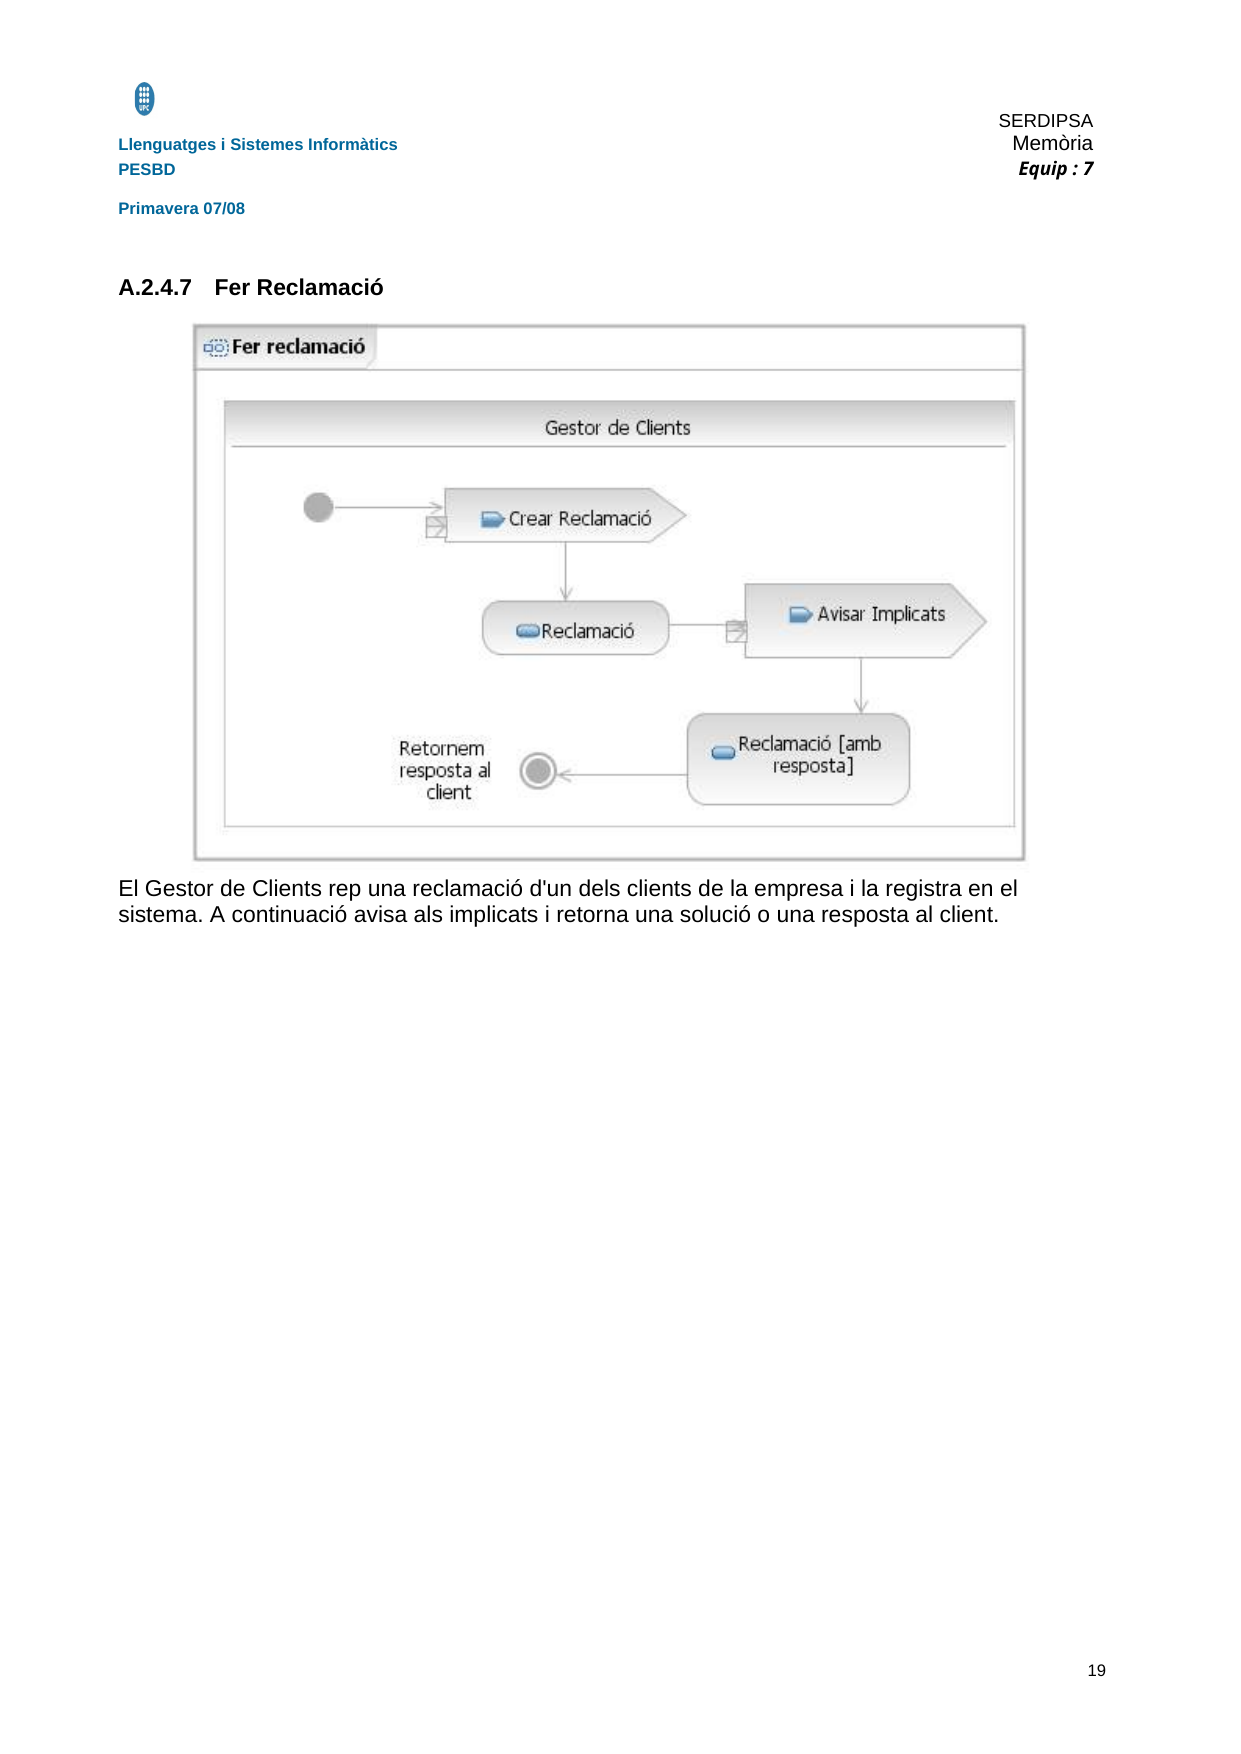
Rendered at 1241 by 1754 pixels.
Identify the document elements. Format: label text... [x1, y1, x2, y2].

picture [179, 310, 1045, 876]
subtitle Fer Reclamació [118, 274, 1106, 300]
text El Gestor de Clients rep una reclamació d'un dels clients de la empresa i la registra en el sistema. A continuació avisa als implicats i retorna una solució o una resposta al client. [118, 306, 1106, 927]
